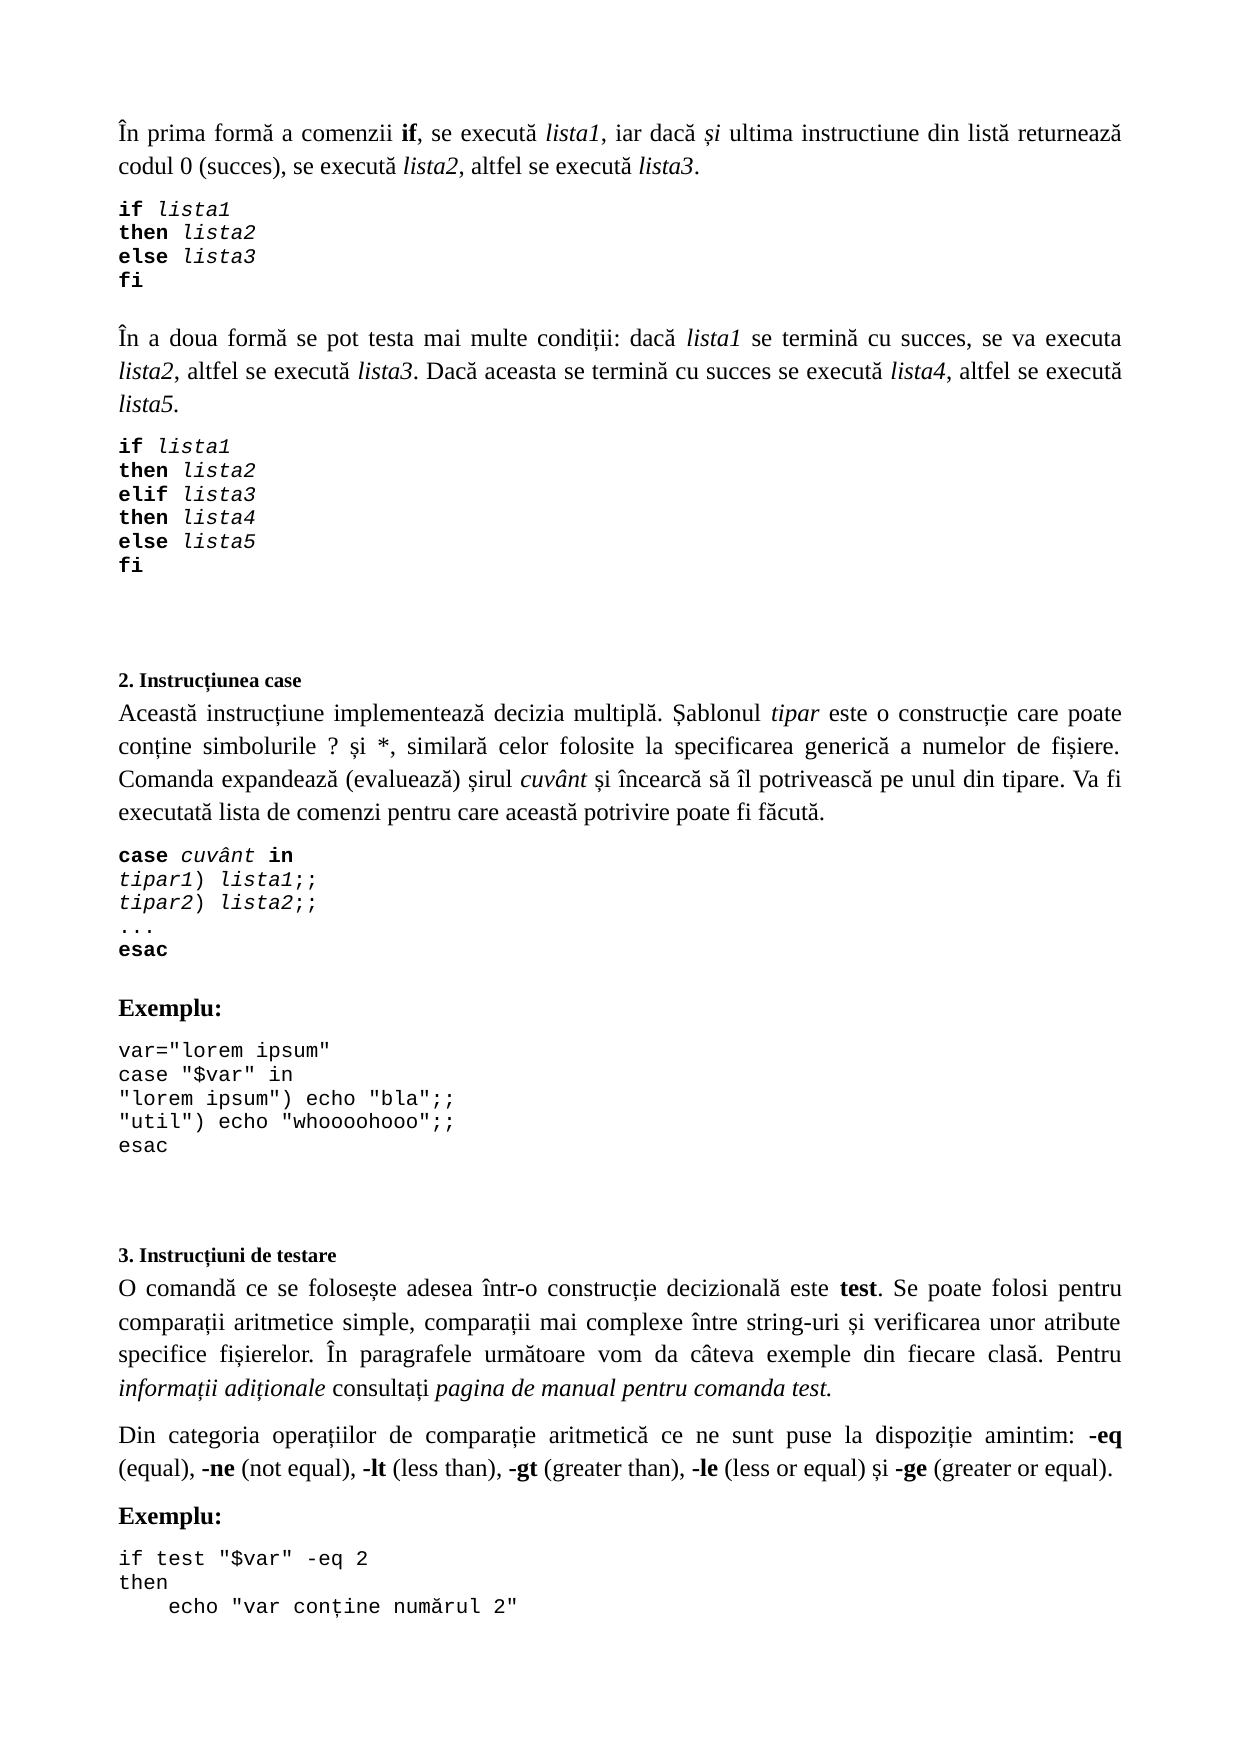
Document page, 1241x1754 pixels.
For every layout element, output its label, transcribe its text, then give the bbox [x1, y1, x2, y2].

text "lorem ipsum") echo "bla";; [118, 1087, 1122, 1111]
text if test "$var" -eq 2 [118, 1548, 1122, 1572]
text case cuvânt in [118, 845, 1122, 868]
text else lista5 [118, 531, 1122, 555]
text esac [118, 1135, 1122, 1158]
subtitle 2. Instrucțiunea case [118, 668, 1122, 692]
text esac [118, 939, 1122, 963]
text fi [118, 555, 1122, 578]
text case "$var" in [118, 1064, 1122, 1087]
text elif lista3 [118, 484, 1122, 507]
text fi [118, 270, 1122, 293]
text Această instrucțiune implementează decizia multiplă. Șablonul tipar este o construcție care poate conține simbolurile ? și *, similară celor folosite la specificarea generică a numelor de fișiere. Comanda expandează (evaluează) șirul cuvânt și încearcă să îl potrivească pe unul din tipare. Va fi executată lista de comenzi pentru care această potrivire poate fi făcută. [118, 698, 1122, 826]
text if lista1 [118, 436, 1122, 460]
text var="lorem ipsum" [118, 1040, 1122, 1064]
text then lista2 [118, 460, 1122, 484]
text Exemplu: [118, 1501, 1122, 1529]
text "util") echo "whoooohooo";; [118, 1111, 1122, 1135]
text Exemplu: [118, 993, 1122, 1021]
text Din categoria operațiilor de comparație aritmetică ce ne sunt puse la dispoziție amintim: -eq (equal), -ne (not equal), -lt (less than), -gt (greater than), -le (less or equal) și -ge (greater or equal). [118, 1420, 1122, 1482]
text then lista4 [118, 507, 1122, 531]
text În a doua formă se pot testa mai multe condiții: dacă lista1 se termină cu succes, se va executa lista2, altfel se execută lista3. Dacă aceasta se termină cu succes se execută lista4, altfel se execută lista5. [118, 323, 1122, 418]
text O comandă ce se folosește adesea într-o construcție decizională este test. Se poate folosi pentru comparații aritmetice simple, comparații mai complexe între string-uri și verificarea unor atribute specifice fișierelor. În paragrafele următoare vom da câteva exemple din fiecare clasă. Pentru informații adiționale consultați pagina de manual pentru comanda test. [118, 1273, 1122, 1401]
text În prima formă a comenzii if, se execută lista1, iar dacă și ultima instructiune din listă returnează codul 0 (succes), se execută lista2, altfel se execută lista3. [118, 118, 1122, 180]
text echo "var conține numărul 2" [118, 1596, 1122, 1619]
text then lista2 [118, 222, 1122, 246]
text ... [118, 916, 1122, 939]
text tipar1) lista1;; [118, 868, 1122, 892]
text tipar2) lista2;; [118, 892, 1122, 916]
text else lista3 [118, 246, 1122, 270]
text then [118, 1572, 1122, 1596]
subtitle 3. Instrucțiuni de testare [118, 1243, 1122, 1267]
text if lista1 [118, 199, 1122, 222]
